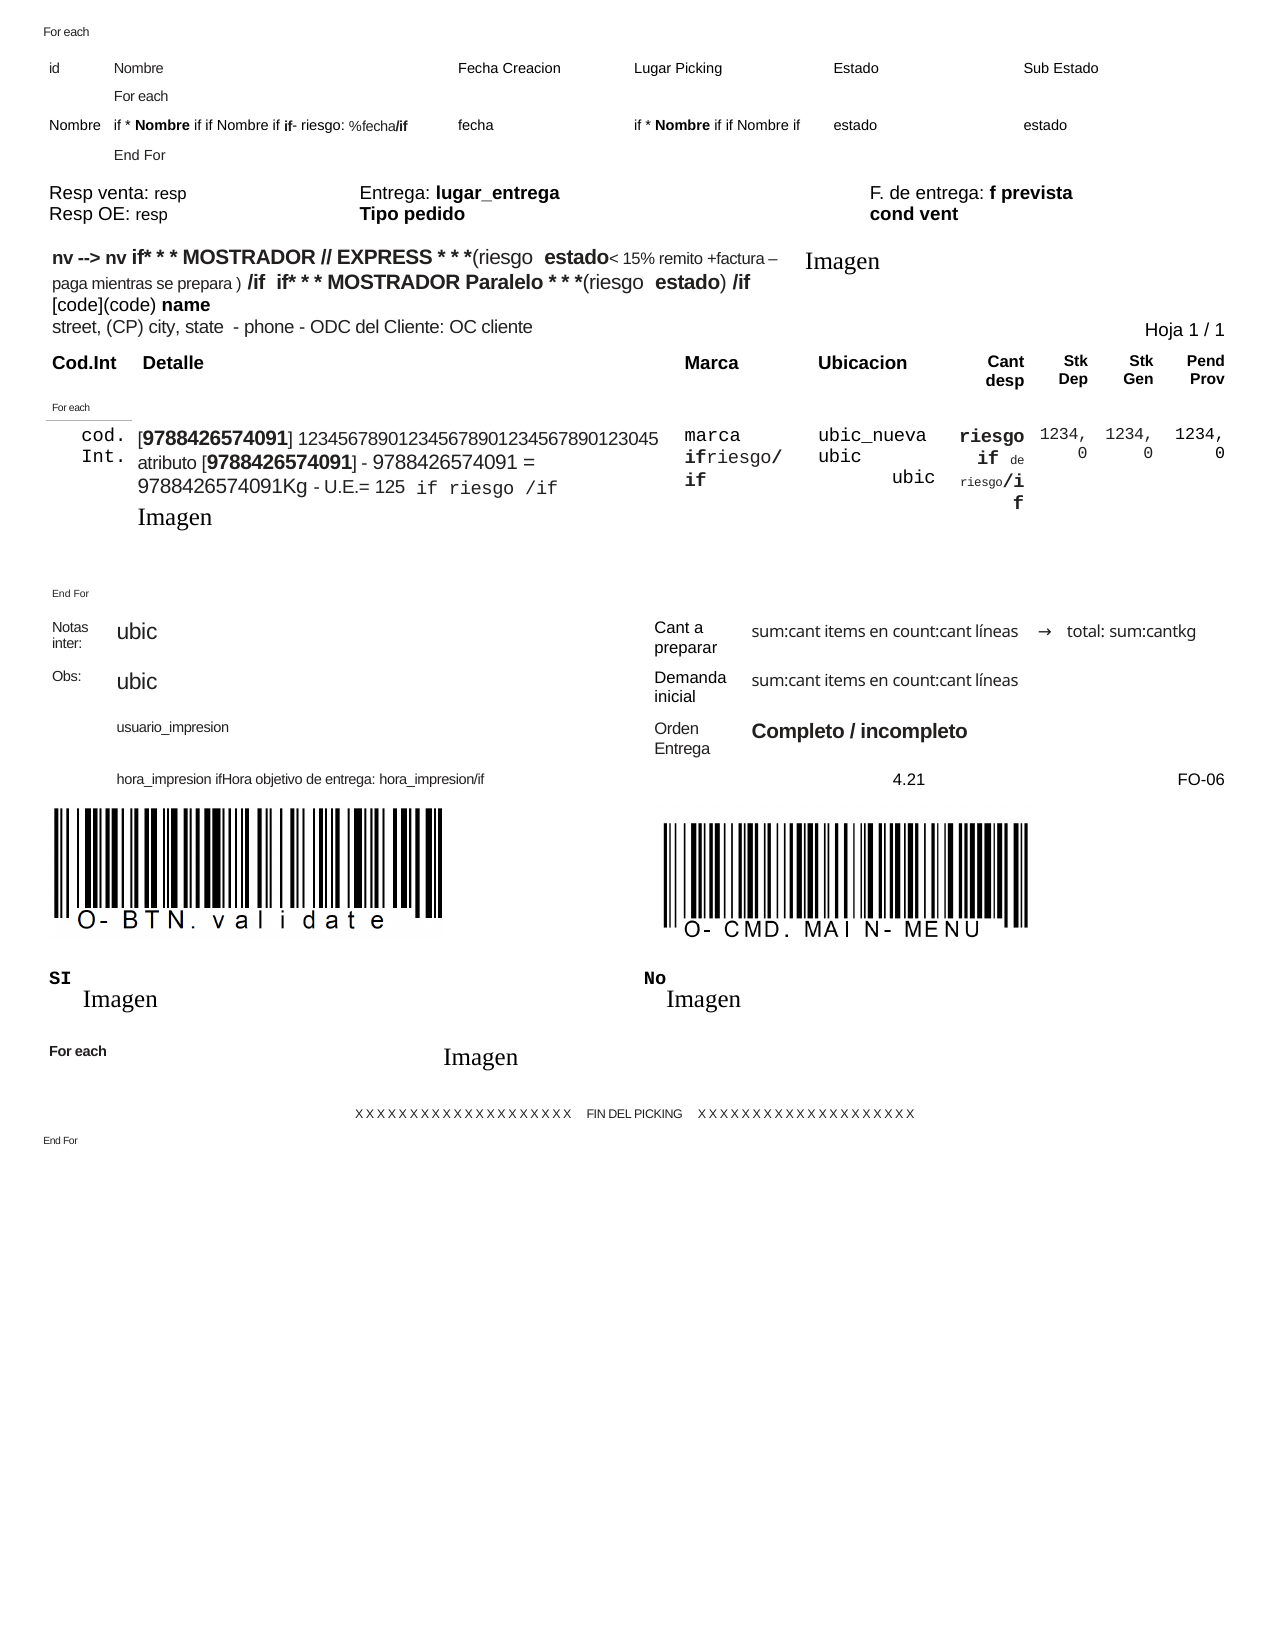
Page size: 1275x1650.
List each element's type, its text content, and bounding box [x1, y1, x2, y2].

table_cell [628, 82, 828, 111]
table_header Entrega: lugar_entrega Tipo pedido [354, 176, 864, 231]
table_cell [1159, 420, 1164, 582]
table_cell estado [828, 111, 1017, 140]
table_cell FO-06 [968, 764, 1230, 799]
table_cell Obs: [46, 662, 111, 712]
table_cell [43, 82, 108, 111]
table_header Lugar Picking [628, 54, 828, 82]
table_header Sub Estado [1018, 54, 1229, 82]
table_cell [828, 140, 1017, 169]
table_cell estado [1018, 111, 1229, 140]
table_cell [812, 582, 952, 605]
table_cell [812, 396, 952, 420]
text End For [43, 1135, 1226, 1147]
table_cell if * Nombre if if Nombre if if- riesgo: %fecha/if [108, 111, 452, 140]
table_cell Marca [679, 346, 812, 396]
table_cell Orden Entrega [649, 712, 740, 764]
table_cell Cant desp [952, 346, 1030, 396]
table_cell [9788426574091] 123456789012345678901234567890123045 atributo [9788426574091] - 9788426574091 = 9788426574091Kg - U.E.= 125 if riesgo /if [132, 420, 678, 582]
table_cell [132, 396, 678, 420]
table_cell [1018, 140, 1229, 169]
table_cell [452, 140, 628, 169]
table_header [638, 799, 1226, 963]
table_header Estado [828, 54, 1017, 82]
table_cell [679, 396, 812, 420]
table_cell For each [46, 396, 132, 420]
table_cell [828, 82, 1017, 111]
table_cell 4.21 [887, 764, 968, 799]
table_cell riesgo if de riesgo/if [952, 420, 1030, 582]
table_header Hoja 1 / 1 [799, 238, 1230, 346]
table_header nv --> nv if* * * MOSTRADOR // EXPRESS * * *(riesgo estado< 15% remito +factura – paga mientras se prepara ) /if if* * * MOSTRADOR Paralelo * * *(riesgo estado) /if [code](code) name street, (CP) city, state - phone - ODC del Cliente: OC cliente [46, 238, 799, 346]
table_cell Stk Dep [1030, 346, 1093, 396]
table_cell ubic [111, 662, 648, 712]
table_header Cant a preparar [649, 613, 740, 662]
table_cell No [638, 963, 1226, 1036]
table_cell Nombre [43, 111, 108, 140]
table_cell marca ifriesgo/if [679, 420, 812, 582]
table_cell Ubicacion [812, 346, 952, 396]
table_cell [1030, 582, 1230, 605]
table_cell hora_impresion ifHora objetivo de entrega: hora_impresion/if [111, 764, 648, 799]
table_cell [452, 82, 628, 111]
table_cell cod. Int. [46, 421, 132, 582]
table_cell Stk Gen [1094, 346, 1159, 396]
table_cell ubic_nueva ubic ubic [812, 420, 952, 582]
table_cell For each [108, 82, 452, 111]
table_cell [1018, 82, 1229, 111]
table_header sum:cant items en count:cant líneas → total: sum:cantkg [740, 613, 1230, 662]
table_header F. de entrega: f prevista cond vent [864, 176, 1229, 231]
table_cell [952, 396, 1030, 420]
text For each [43, 24, 1214, 39]
table_cell [649, 764, 740, 799]
table_header id [43, 54, 108, 82]
table_cell SI [43, 963, 638, 1036]
table_cell End For [46, 582, 132, 605]
table_header ubic [111, 613, 648, 662]
table_cell 1234,0 [1164, 420, 1230, 582]
table_cell usuario_impresion [111, 712, 648, 764]
table_header Resp venta: resp Resp OE: resp [43, 176, 354, 231]
table_cell End For [108, 140, 452, 169]
table_cell [1159, 346, 1164, 396]
table_cell [679, 582, 812, 605]
table_cell sum:cant items en count:cant líneas [740, 662, 1230, 712]
table_cell Pend Prov [1164, 346, 1230, 396]
table_header [43, 799, 638, 963]
table_cell [740, 764, 887, 799]
table_cell [46, 764, 111, 799]
table_cell if * Nombre if if Nombre if [628, 111, 828, 140]
table_cell Demanda inicial [649, 662, 740, 712]
table_header Notas inter: [46, 613, 111, 662]
table_cell [952, 582, 1030, 605]
table_header Nombre [108, 54, 452, 82]
table_cell 1234,0 [1094, 420, 1159, 582]
table_cell [46, 712, 111, 764]
table_cell [438, 1036, 1226, 1106]
text X X X X X X X X X X X X X X X X X X X X FIN DEL PICKING X X X X X X X X X X X X X X X X X X X X [43, 1106, 1226, 1121]
table_header Fecha Creacion [452, 54, 628, 82]
table_cell For each [43, 1036, 437, 1106]
table_cell [43, 140, 108, 169]
table_cell fecha [452, 111, 628, 140]
table_cell 1234,0 [1030, 420, 1093, 582]
table_cell Cod.Int [46, 346, 132, 396]
table_cell [1030, 396, 1230, 420]
table_cell [628, 140, 828, 169]
table_cell [132, 582, 678, 605]
table_cell Detalle [132, 346, 678, 396]
table_cell Completo / incompleto [740, 712, 1230, 764]
